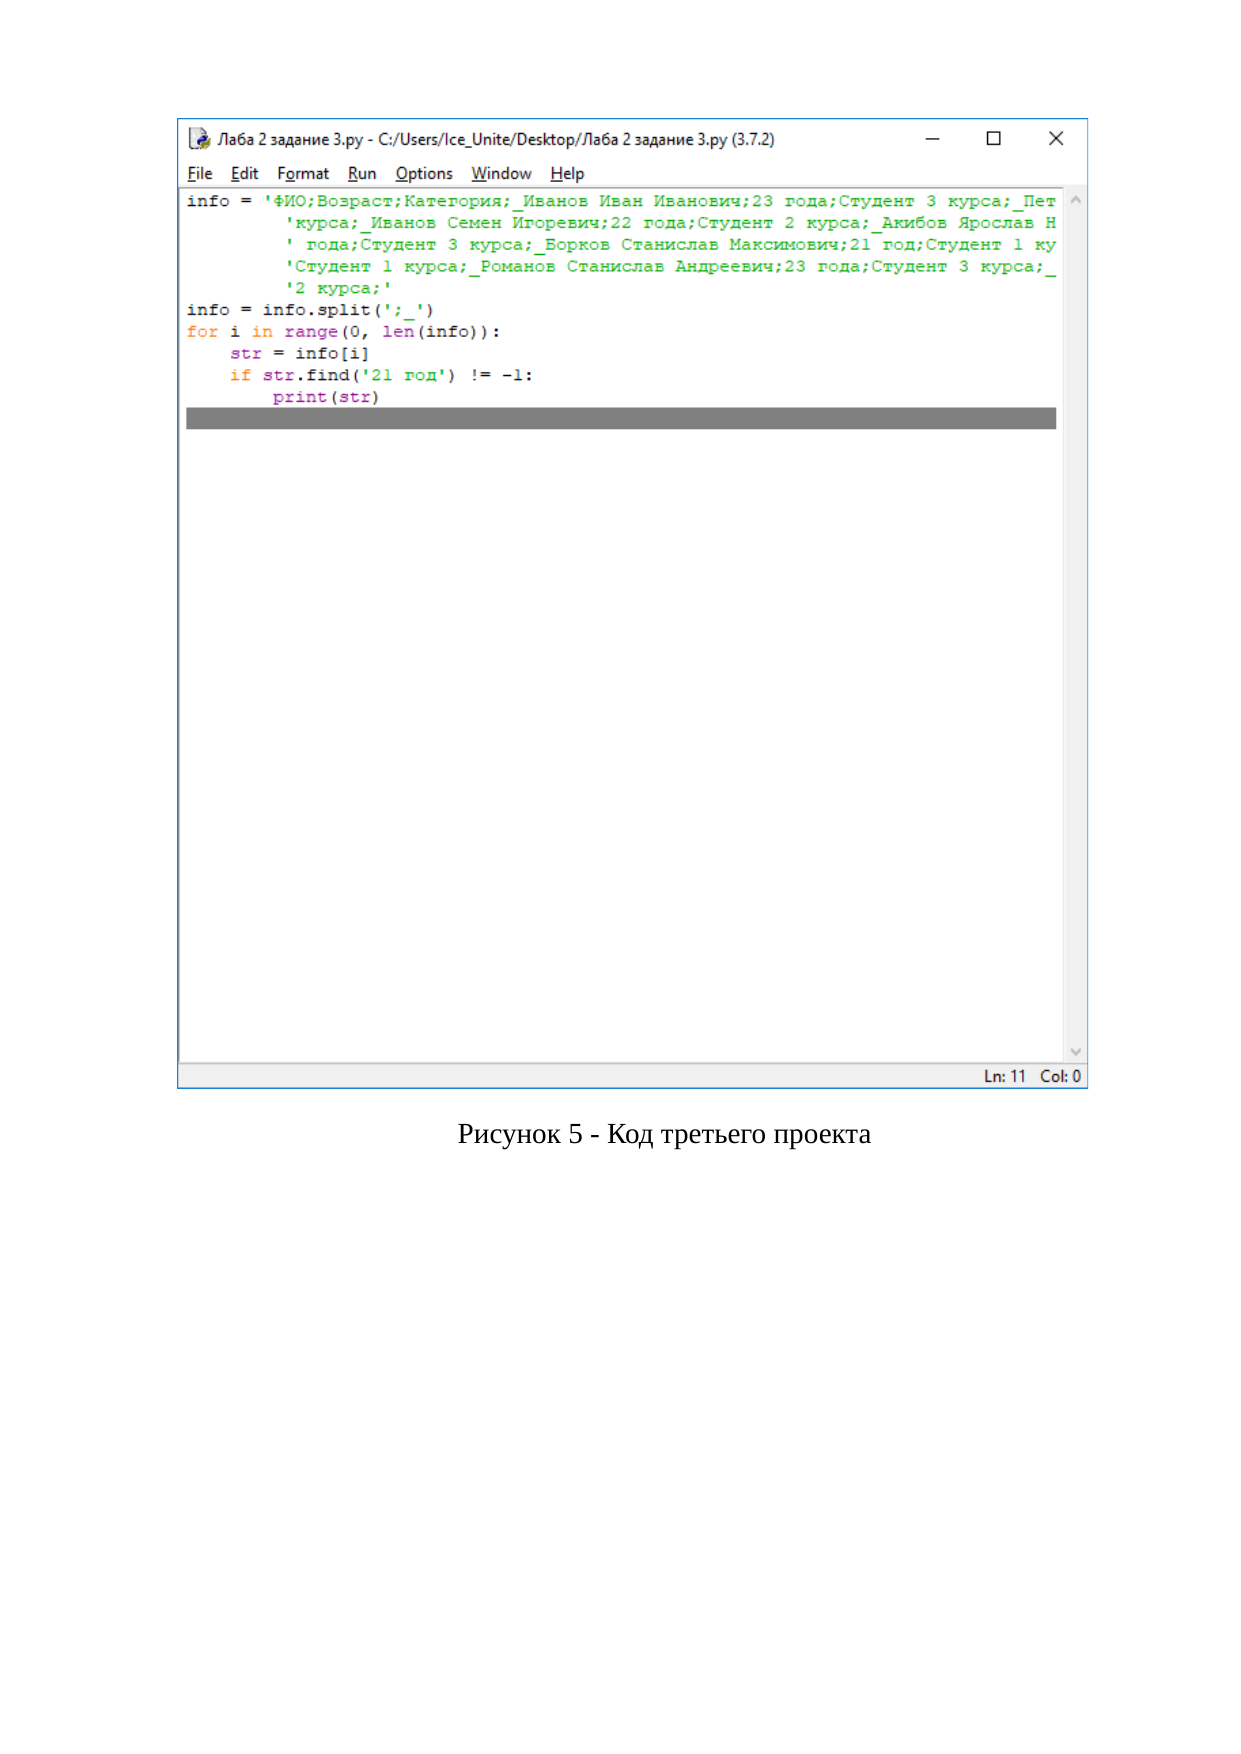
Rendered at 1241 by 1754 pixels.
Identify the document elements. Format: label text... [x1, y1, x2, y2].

text Рисунок 5 - Код третьего проекта [177, 1116, 1152, 1150]
